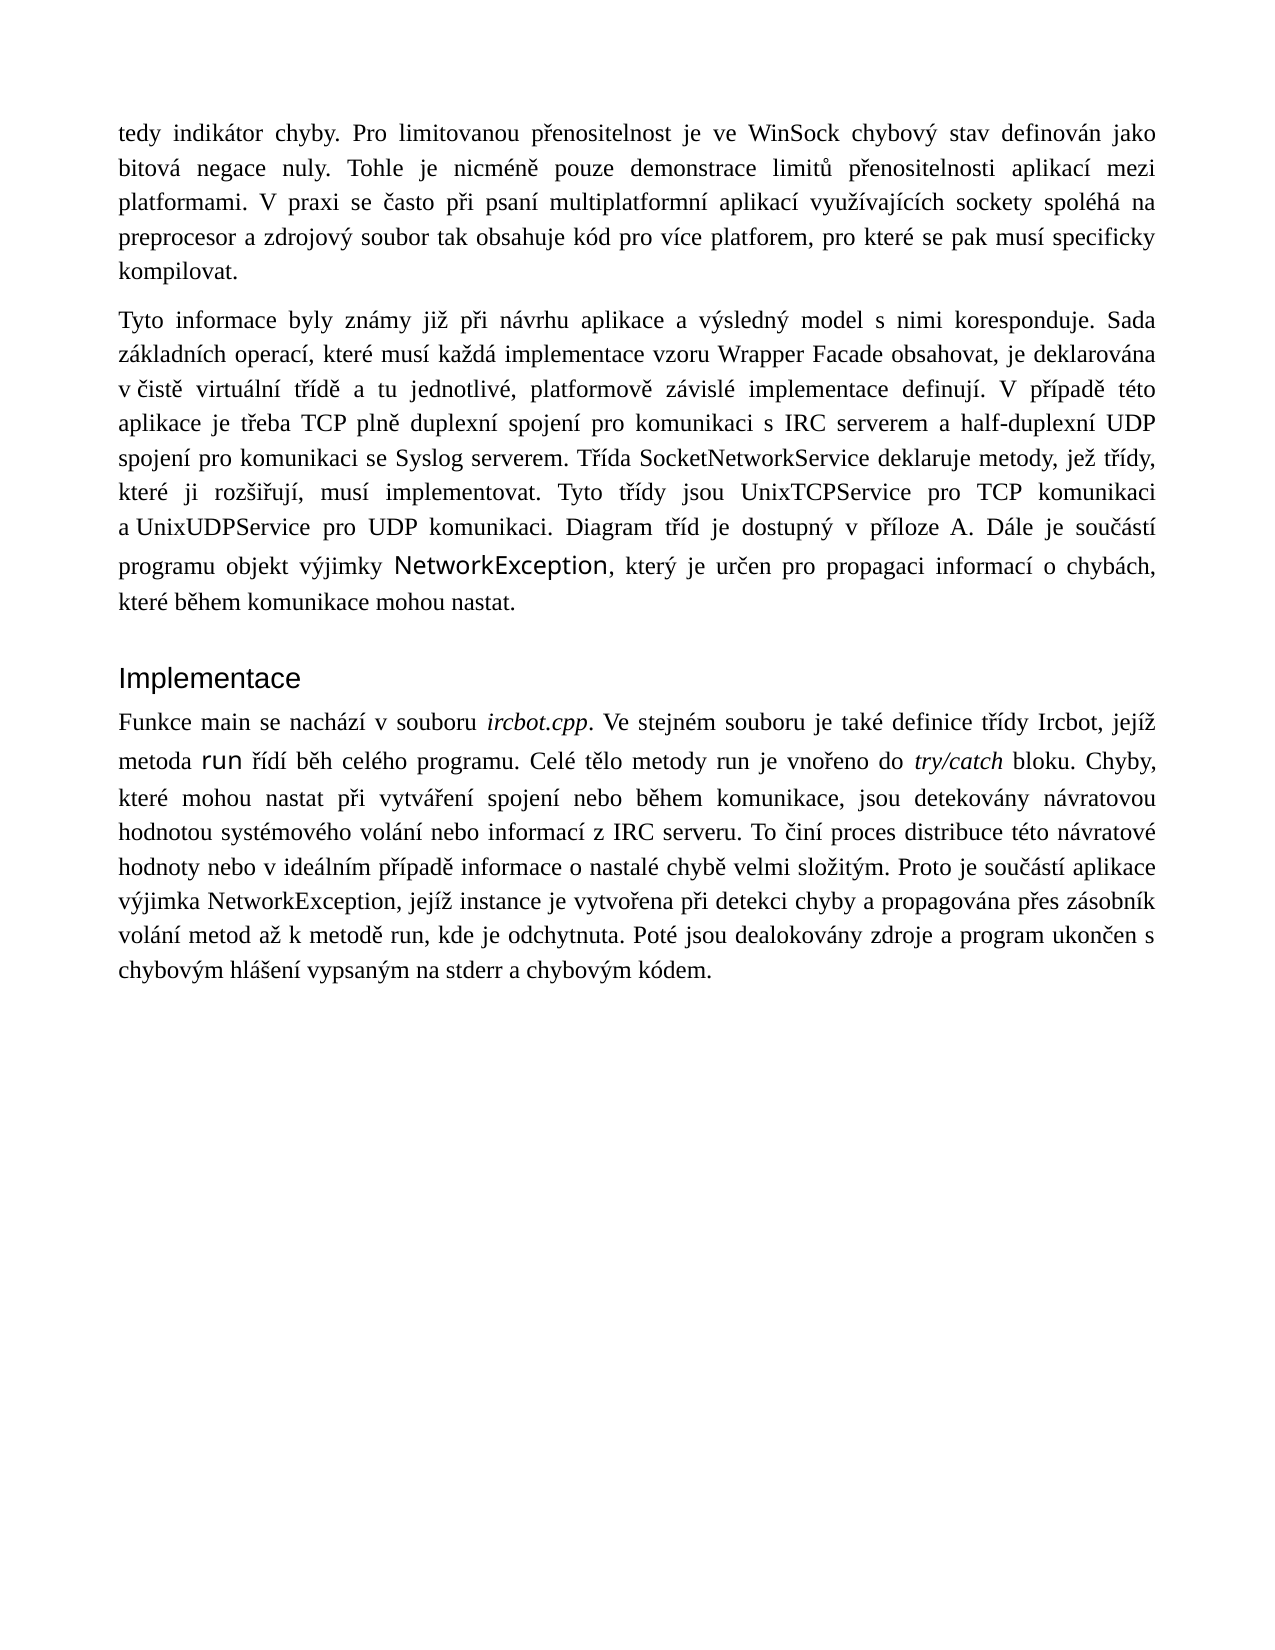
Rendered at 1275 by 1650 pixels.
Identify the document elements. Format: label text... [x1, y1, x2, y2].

text Tyto informace byly známy již při návrhu aplikace a výsledný model s nimi koresponduje. Sada základních operací, které musí každá implementace vzoru Wrapper Facade obsahovat, je deklarována v čistě virtuální třídě a tu jednotlivé, platformově závislé implementace definují. V případě této aplikace je třeba TCP plně duplexní spojení pro komunikaci s IRC serverem a half-duplexní UDP spojení pro komunikaci se Syslog serverem. Třída SocketNetworkService deklaruje metody, jež třídy, které ji rozšiřují, musí implementovat. Tyto třídy jsou UnixTCPService pro TCP komunikaci a UnixUDPService pro UDP komunikaci. Diagram tříd je dostupný v příloze A. Dále je součástí programu objekt výjimky NetworkException, který je určen pro propagaci informací o chybách, které během komunikace mohou nastat. [118, 305, 1157, 616]
text Funkce main se nachází v souboru ircbot.cpp. Ve stejném souboru je také definice třídy Ircbot, jejíž metoda run řídí běh celého programu. Celé tělo metody run je vnořeno do try/catch bloku. Chyby, které mohou nastat při vytváření spojení nebo během komunikace, jsou detekovány návratovou hodnotou systémového volání nebo informací z IRC serveru. To činí proces distribuce této návratové hodnoty nebo v ideálním případě informace o nastalé chybě velmi složitým. Proto je součástí aplikace výjimka NetworkException, jejíž instance je vytvořena při detekci chyby a propagována přes zásobník volání metod až k metodě run, kde je odchytnuta. Poté jsou dealokovány zdroje a program ukončen s chybovým hlášení vypsaným na stderr a chybovým kódem. [118, 707, 1157, 984]
text tedy indikátor chyby. Pro limitovanou přenositelnost je ve WinSock chybový stav definován jako bitová negace nuly. Tohle je nicméně pouze demonstrace limitů přenositelnosti aplikací mezi platformami. V praxi se často při psaní multiplatformní aplikací využívajících sockety spoléhá na preprocesor a zdrojový soubor tak obsahuje kód pro více platforem, pro které se pak musí specificky kompilovat. [118, 118, 1157, 285]
subtitle Implementace [118, 661, 1157, 695]
